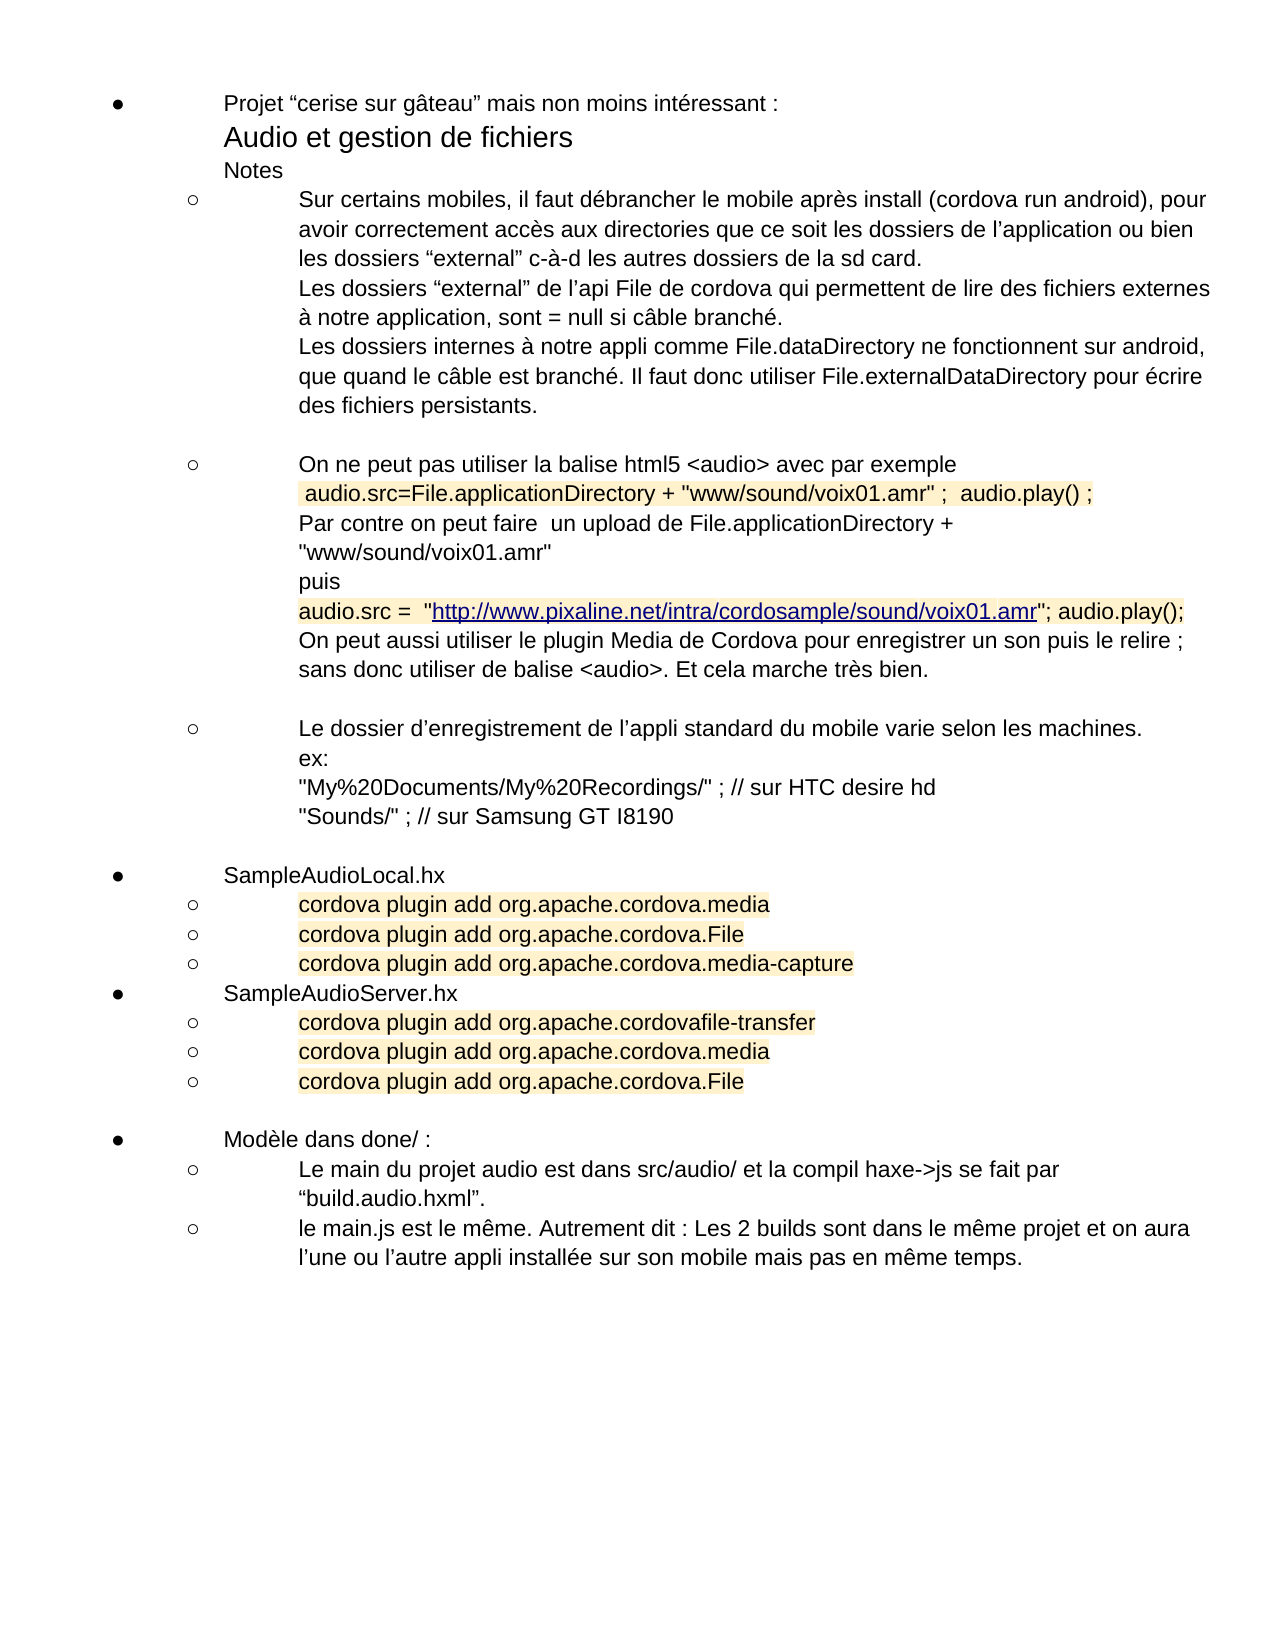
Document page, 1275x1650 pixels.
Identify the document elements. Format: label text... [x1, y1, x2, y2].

list On ne peut pas utiliser la balise html5 <audio> avec par exemple audio.src=File.applicationDirectory + "www/sound/voix01.amr" ; audio.play() ; Par contre on peut faire un upload de File.applicationDirectory + "www/sound/voix01.amr" puis audio.src = "http://www.pixaline.net/intra/cordosample/sound/voix01.amr"; audio.play(); On peut aussi utiliser le plugin Media de Cordova pour enregistrer un son puis le relire ; sans donc utiliser de balise <audio>. Et cela marche très bien. [186, 451, 1211, 712]
list cordova plugin add org.apache.cordova.media [186, 1039, 1211, 1064]
list cordova plugin add org.apache.cordovafile-transfer [186, 1009, 1211, 1035]
list Le dossier d’enregistrement de l’appli standard du mobile varie selon les machines. ex: "My%20Documents/My%20Recordings/" ; // sur HTC desire hd "Sounds/" ; // sur Samsung GT I8190 [186, 716, 1211, 859]
list le main.js est le même. Autrement dit : Les 2 builds sont dans le même projet et on aura l’une ou l’autre appli installée sur son mobile mais pas en même temps. [186, 1215, 1211, 1270]
list cordova plugin add org.apache.cordova.File [186, 921, 1211, 947]
list cordova plugin add org.apache.cordova.File [186, 1068, 1211, 1094]
list cordova plugin add org.apache.cordova.media-capture [186, 951, 1211, 976]
list cordova plugin add org.apache.cordova.media [186, 892, 1211, 918]
list Sur certains mobiles, il faut débrancher le mobile après install (cordova run android), pour avoir correctement accès aux directories que ce soit les dossiers de l’application ou bien les dossiers “external” c-à-d les autres dossiers de la sd card. Les dossiers “external” de l’api File de cordova qui permettent de lire des fichiers externes à notre application, sont = null si câble branché. Les dossiers internes à notre appli comme File.dataDirectory ne fonctionnent sur android, que quand le câble est branché. Il faut donc utiliser File.externalDataDirectory pour écrire des fichiers persistants. [186, 187, 1211, 448]
list Projet “cerise sur gâteau” mais non moins intéressant : Audio et gestion de fichiers Notes [111, 91, 1211, 183]
list Le main du projet audio est dans src/audio/ et la compil haxe->js se fait par “build.audio.hxml”. [186, 1156, 1211, 1211]
list SampleAudioServer.hx [111, 980, 1211, 1006]
list Modèle dans done/ : [111, 1127, 1211, 1153]
list SampleAudioLocal.hx [111, 863, 1211, 888]
